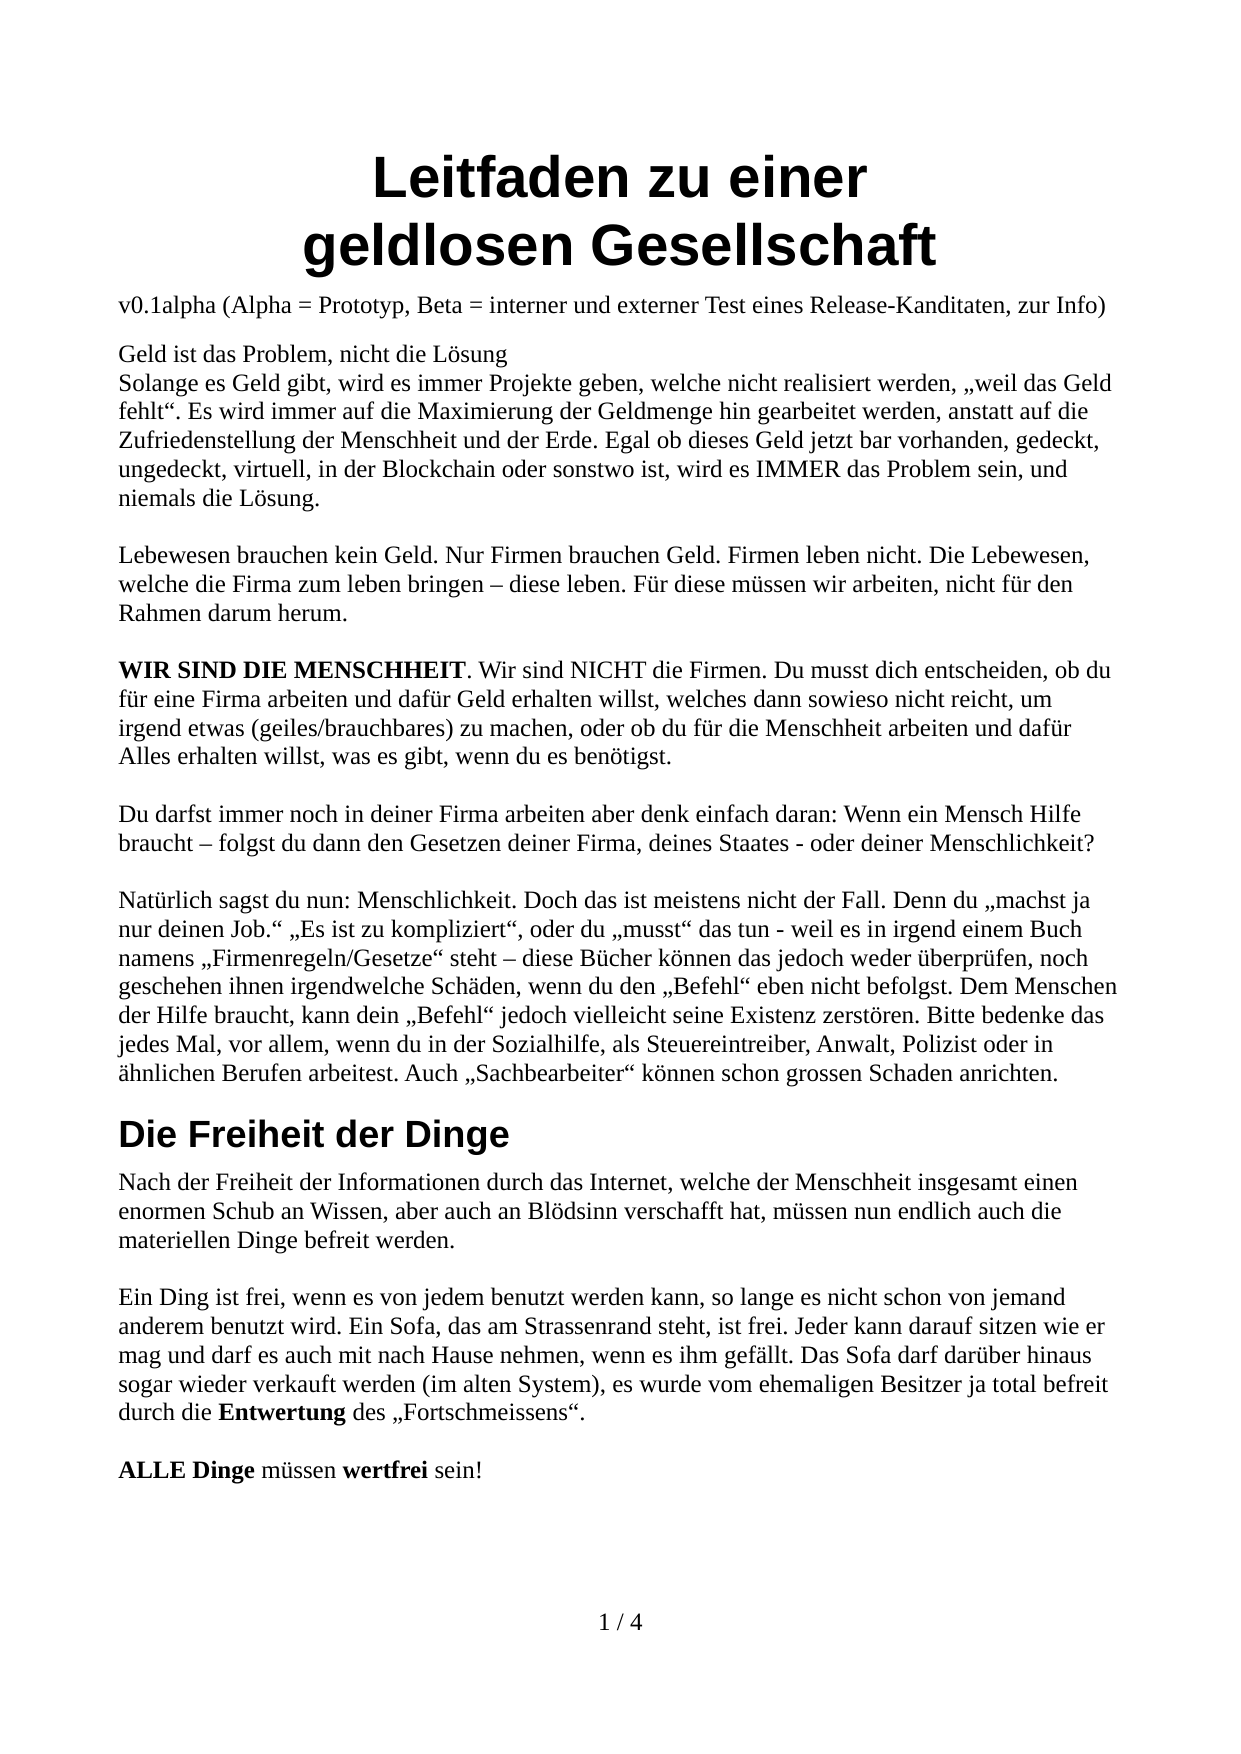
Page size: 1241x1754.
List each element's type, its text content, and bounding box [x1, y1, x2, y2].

title Leitfaden zu einer geldlosen Gesellschaft [118, 143, 1122, 277]
text v0.1alpha (Alpha = Prototyp, Beta = interner und externer Test eines Release-Kanditaten, zur Info) [118, 290, 1122, 318]
text WIR SIND DIE MENSCHHEIT. Wir sind NICHT die Firmen. Du musst dich entscheiden, ob du für eine Firma arbeiten und dafür Geld erhalten willst, welches dann sowieso nicht reicht, um irgend etwas (geiles/brauchbares) zu machen, oder ob du für die Menschheit arbeiten und dafür Alles erhalten willst, was es gibt, wenn du es benötigst. [118, 655, 1122, 770]
text Du darfst immer noch in deiner Firma arbeiten aber denk einfach daran: Wenn ein Mensch Hilfe braucht – folgst du dann den Gesetzen deiner Firma, deines Staates - oder deiner Menschlichkeit? [118, 799, 1122, 856]
text Natürlich sagst du nun: Menschlichkeit. Doch das ist meistens nicht der Fall. Denn du „machst ja nur deinen Job.“ „Es ist zu kompliziert“, oder du „musst“ das tun - weil es in irgend einem Buch namens „Firmenregeln/Gesetze“ steht – diese Bücher können das jedoch weder überprüfen, noch geschehen ihnen irgendwelche Schäden, wenn du den „Befehl“ eben nicht befolgst. Dem Menschen der Hilfe braucht, kann dein „Befehl“ jedoch vielleicht seine Existenz zerstören. Bitte bedenke das jedes Mal, vor allem, wenn du in der Sozialhilfe, als Steuereintreiber, Anwalt, Polizist oder in ähnlichen Berufen arbeitest. Auch „Sachbearbeiter“ können schon grossen Schaden anrichten. [118, 885, 1122, 1086]
text Ein Ding ist frei, wenn es von jedem benutzt werden kann, so lange es nicht schon von jemand anderem benutzt wird. Ein Sofa, das am Strassenrand steht, ist frei. Jeder kann darauf sitzen wie er mag und darf es auch mit nach Hause nehmen, wenn es ihm gefällt. Das Sofa darf darüber hinaus sogar wieder verkauft werden (im alten System), es wurde vom ehemaligen Besitzer ja total befreit durch die Entwertung des „Fortschmeissens“. [118, 1282, 1122, 1426]
text Solange es Geld gibt, wird es immer Projekte geben, welche nicht realisiert werden, „weil das Geld fehlt“. Es wird immer auf die Maximierung der Geldmenge hin gearbeitet werden, anstatt auf die Zufriedenstellung der Menschheit und der Erde. Egal ob dieses Geld jetzt bar vorhanden, gedeckt, ungedeckt, virtuell, in der Blockchain oder sonstwo ist, wird es IMMER das Problem sein, und niemals die Lösung. [118, 368, 1122, 511]
text Geld ist das Problem, nicht die Lösung [118, 339, 1122, 368]
text ALLE Dinge müssen wertfrei sein! [118, 1455, 1122, 1484]
text Lebewesen brauchen kein Geld. Nur Firmen brauchen Geld. Firmen leben nicht. Die Lebewesen, welche die Firma zum leben bringen – diese leben. Für diese müssen wir arbeiten, nicht für den Rahmen darum herum. [118, 540, 1122, 626]
subtitle Die Freiheit der Dinge [118, 1111, 1122, 1155]
text Nach der Freiheit der Informationen durch das Internet, welche der Menschheit insgesamt einen enormen Schub an Wissen, aber auch an Blödsinn verschafft hat, müssen nun endlich auch die materiellen Dinge befreit werden. [118, 1167, 1122, 1254]
